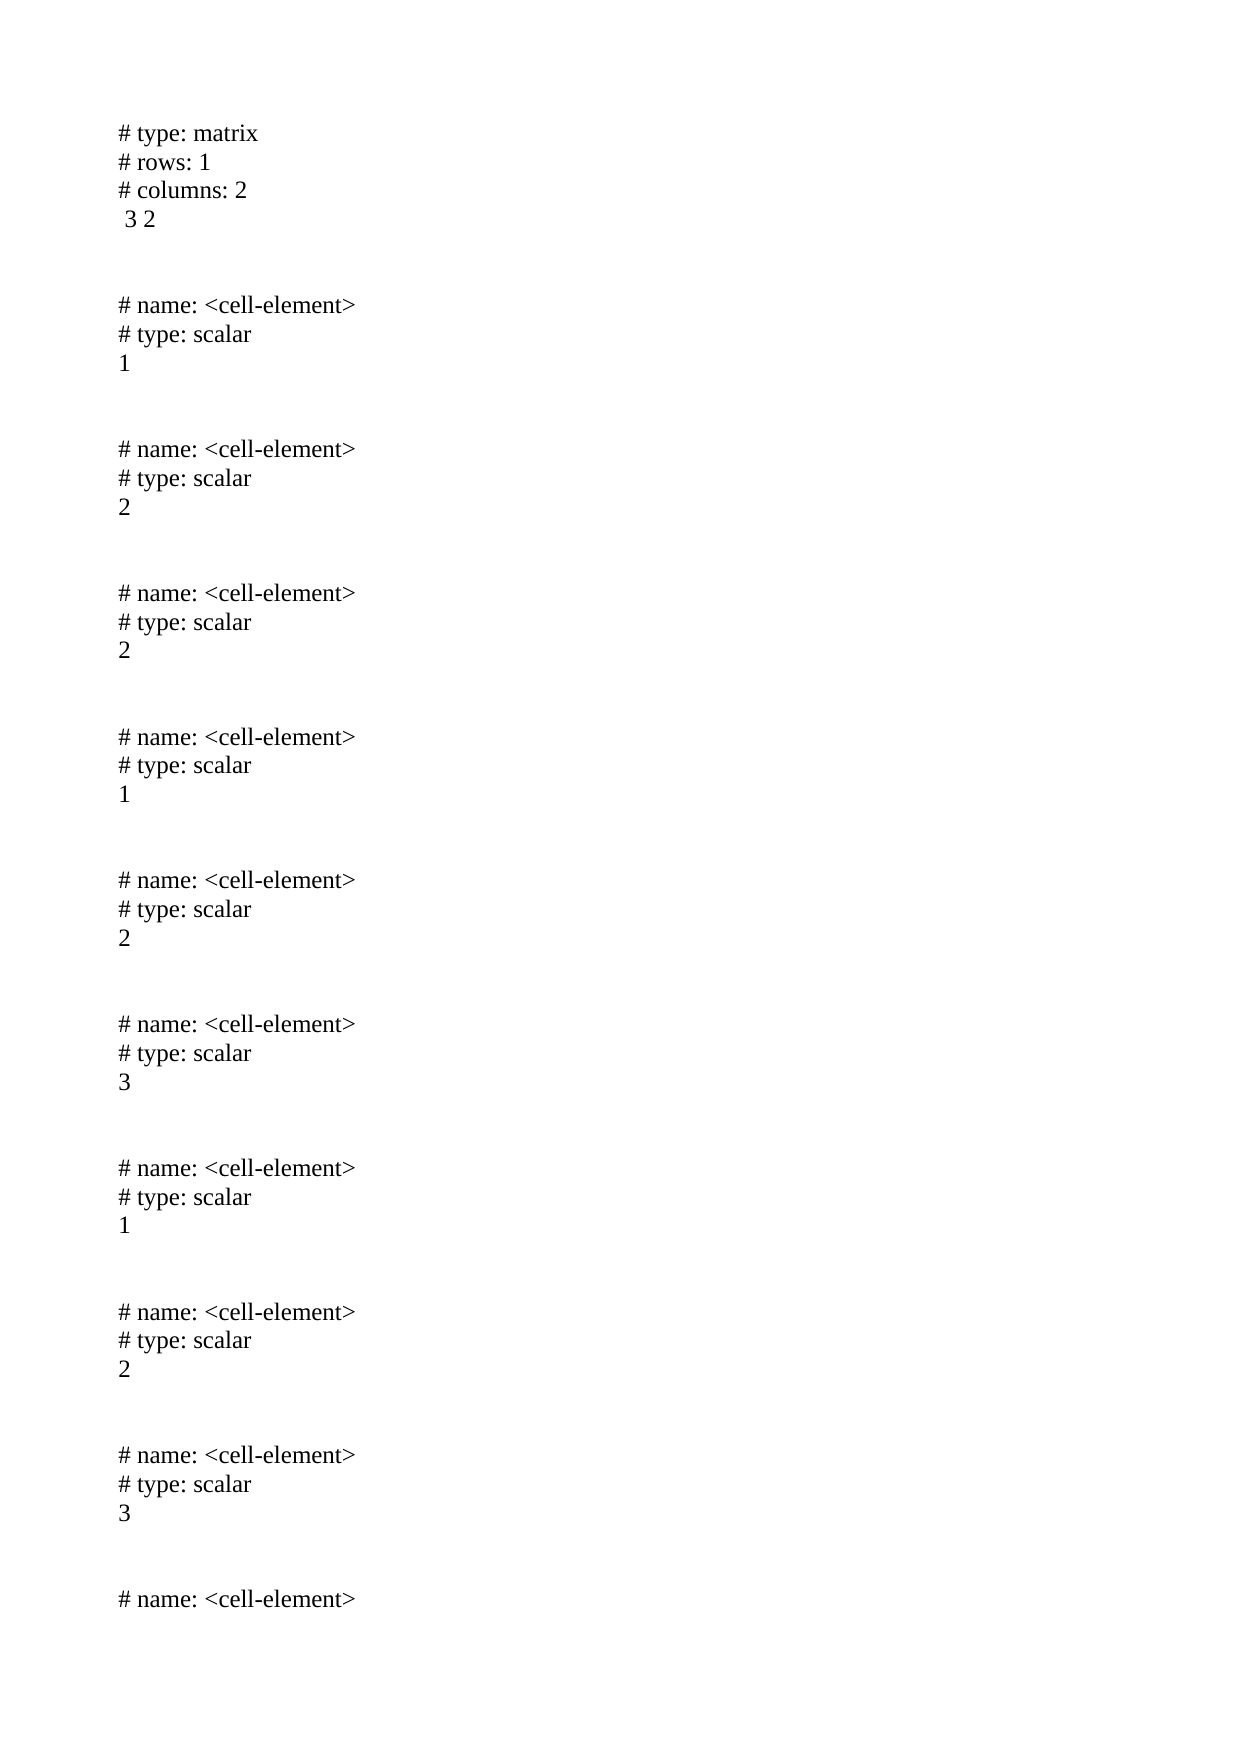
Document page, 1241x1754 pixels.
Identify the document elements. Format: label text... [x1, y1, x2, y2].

text # name: <cell-element> [118, 578, 1122, 607]
text 3 [118, 1067, 1122, 1096]
text 3 2 [118, 204, 1122, 233]
text # type: scalar [118, 1326, 1122, 1354]
text # name: <cell-element> [118, 1009, 1122, 1038]
text 1 [118, 779, 1122, 808]
text 1 [118, 1211, 1122, 1239]
text # name: <cell-element> [118, 722, 1122, 751]
text 2 [118, 636, 1122, 664]
text 1 [118, 348, 1122, 377]
text # name: <cell-element> [118, 1441, 1122, 1469]
text 3 [118, 1498, 1122, 1527]
text # name: <cell-element> [118, 1584, 1122, 1613]
text # type: scalar [118, 463, 1122, 492]
text # type: scalar [118, 1469, 1122, 1498]
text # type: scalar [118, 319, 1122, 348]
text # name: <cell-element> [118, 866, 1122, 894]
text # type: scalar [118, 751, 1122, 779]
text 2 [118, 1354, 1122, 1383]
text # type: matrix [118, 118, 1122, 147]
text # name: <cell-element> [118, 291, 1122, 319]
text # name: <cell-element> [118, 434, 1122, 463]
text # columns: 2 [118, 176, 1122, 204]
text # type: scalar [118, 1038, 1122, 1067]
text # name: <cell-element> [118, 1153, 1122, 1182]
text 2 [118, 492, 1122, 521]
text # type: scalar [118, 894, 1122, 923]
text # rows: 1 [118, 147, 1122, 176]
text # name: <cell-element> [118, 1297, 1122, 1326]
text # type: scalar [118, 607, 1122, 636]
text 2 [118, 923, 1122, 952]
text # type: scalar [118, 1182, 1122, 1211]
